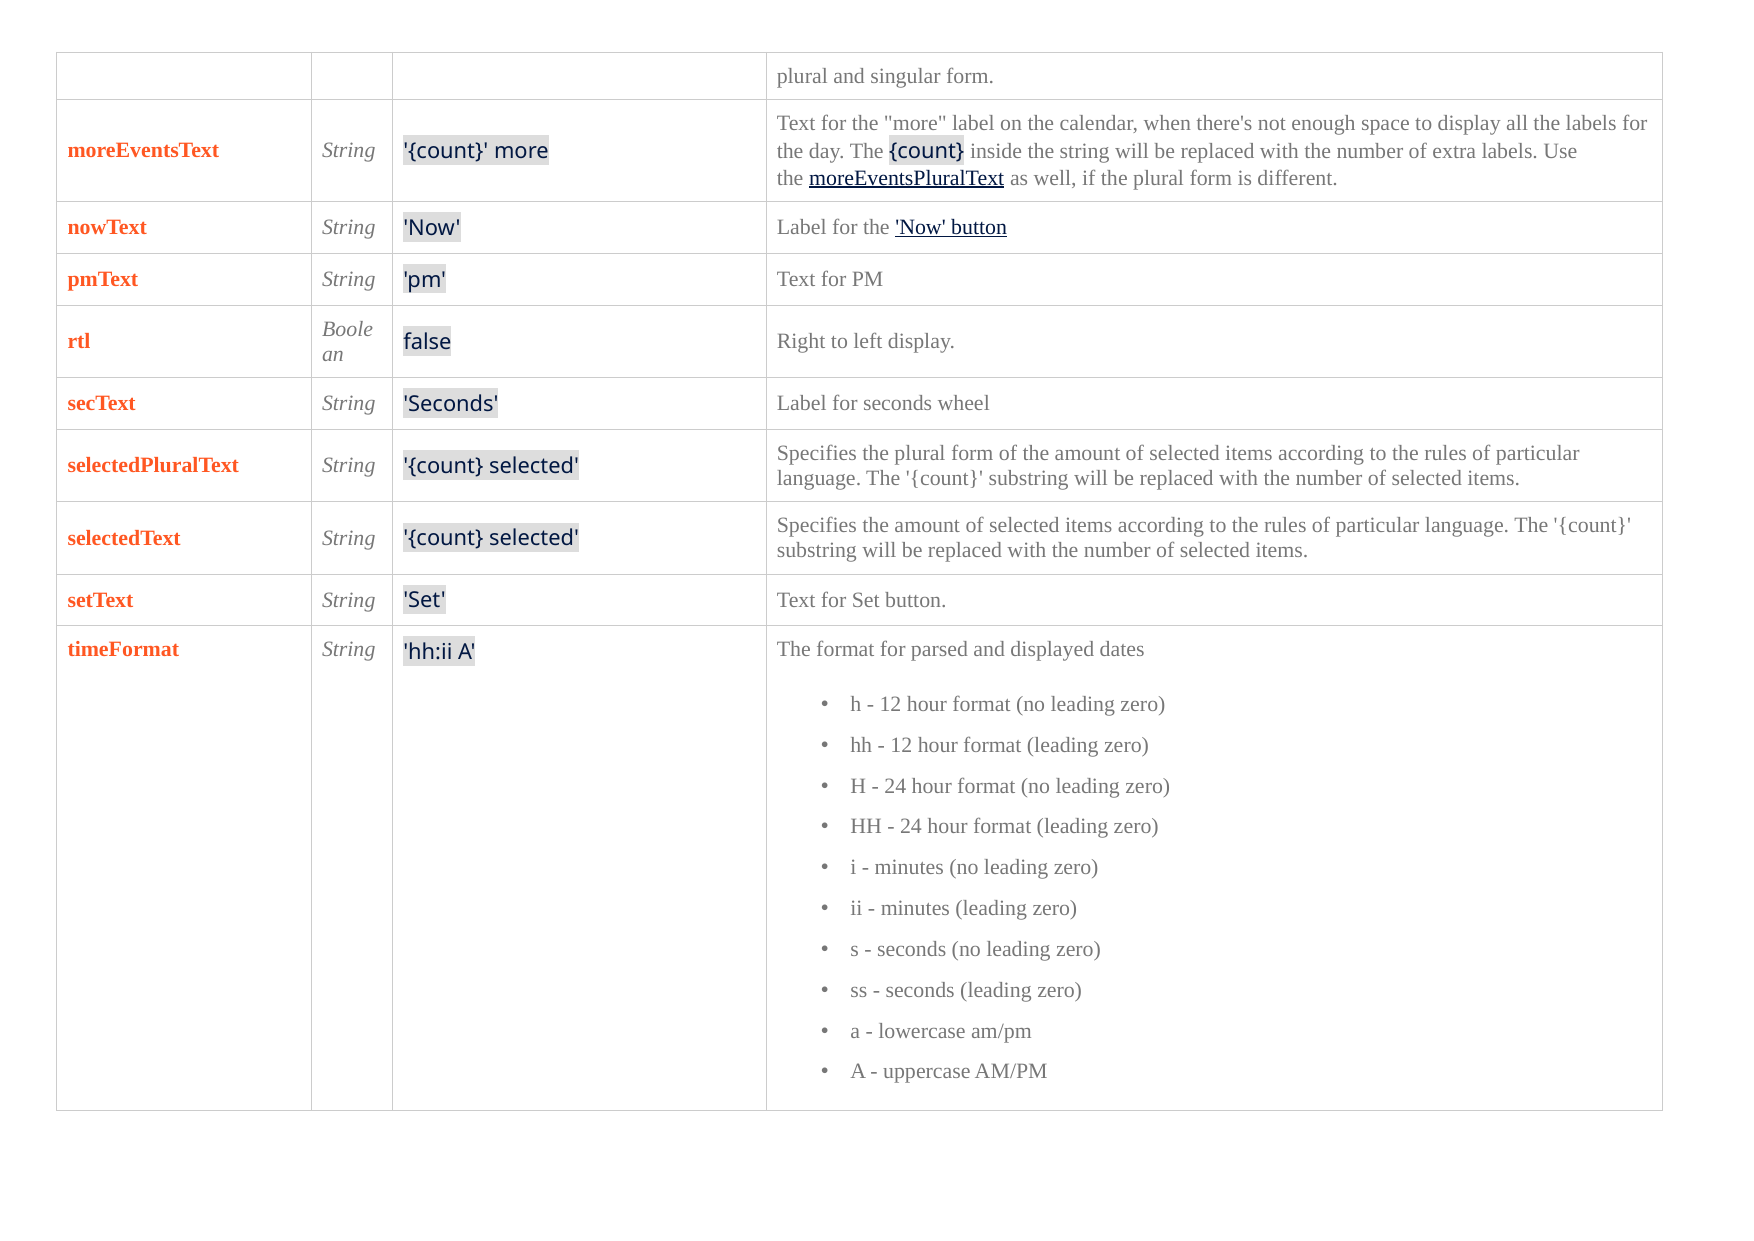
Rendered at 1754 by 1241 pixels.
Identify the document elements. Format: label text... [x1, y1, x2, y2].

table_cell timeFormat [57, 626, 311, 1110]
table_cell [312, 53, 392, 99]
table_cell String [312, 202, 392, 253]
table_cell 'pm' [393, 254, 766, 304]
table_cell false [393, 306, 766, 377]
table_cell 'hh:ii A' [393, 626, 766, 1110]
table_cell plural and singular form. [767, 53, 1662, 99]
table_cell Right to left display. [767, 306, 1662, 377]
table_cell String [312, 100, 392, 201]
table_cell Label for the 'Now' button [767, 202, 1662, 253]
table_cell Specifies the plural form of the amount of selected items according to the rules of particular language. The '{count}' substring will be replaced with the number of selected items. [767, 430, 1662, 501]
table_cell The format for parsed and displayed dates h - 12 hour format (no leading zero) hh - 12 hour format (leading zero) H - 24 hour format (no leading zero) HH - 24 hour format (leading zero) i - minutes (no leading zero) ii - minutes (leading zero) s - seconds (no leading zero) ss - seconds (leading zero) a - lowercase am/pm A - uppercase AM/PM '...' - literal text '' - single quote anything else - literal text [767, 626, 1662, 1110]
table_cell rtl [57, 306, 311, 377]
table_cell 'Set' [393, 575, 766, 625]
table_cell Text for Set button. [767, 575, 1662, 625]
table_cell 'Seconds' [393, 378, 766, 429]
table_cell selectedPluralText [57, 430, 311, 501]
table_cell pmText [57, 254, 311, 304]
table_cell Label for seconds wheel [767, 378, 1662, 429]
table_cell String [312, 502, 392, 573]
table_cell Text for the "more" label on the calendar, when there's not enough space to display all the labels for the day. The {count} inside the string will be replaced with the number of extra labels. Use the moreEventsPluralText as well, if the plural form is different. [767, 100, 1662, 201]
table_cell secText [57, 378, 311, 429]
table_cell selectedText [57, 502, 311, 573]
table_cell '{count}' more [393, 100, 766, 201]
table_cell String [312, 254, 392, 304]
table_cell [393, 53, 766, 99]
table_cell Specifies the amount of selected items according to the rules of particular language. The '{count}' substring will be replaced with the number of selected items. [767, 502, 1662, 573]
table_cell String [312, 378, 392, 429]
table_cell String [312, 575, 392, 625]
table_cell [57, 53, 311, 99]
table_cell Text for PM [767, 254, 1662, 304]
table_cell String [312, 626, 392, 1110]
table_cell String [312, 430, 392, 501]
table_cell '{count} selected' [393, 430, 766, 501]
table_cell '{count} selected' [393, 502, 766, 573]
table_cell moreEventsText [57, 100, 311, 201]
table_cell Boolean [312, 306, 392, 377]
table_cell 'Now' [393, 202, 766, 253]
table_cell nowText [57, 202, 311, 253]
table_cell setText [57, 575, 311, 625]
